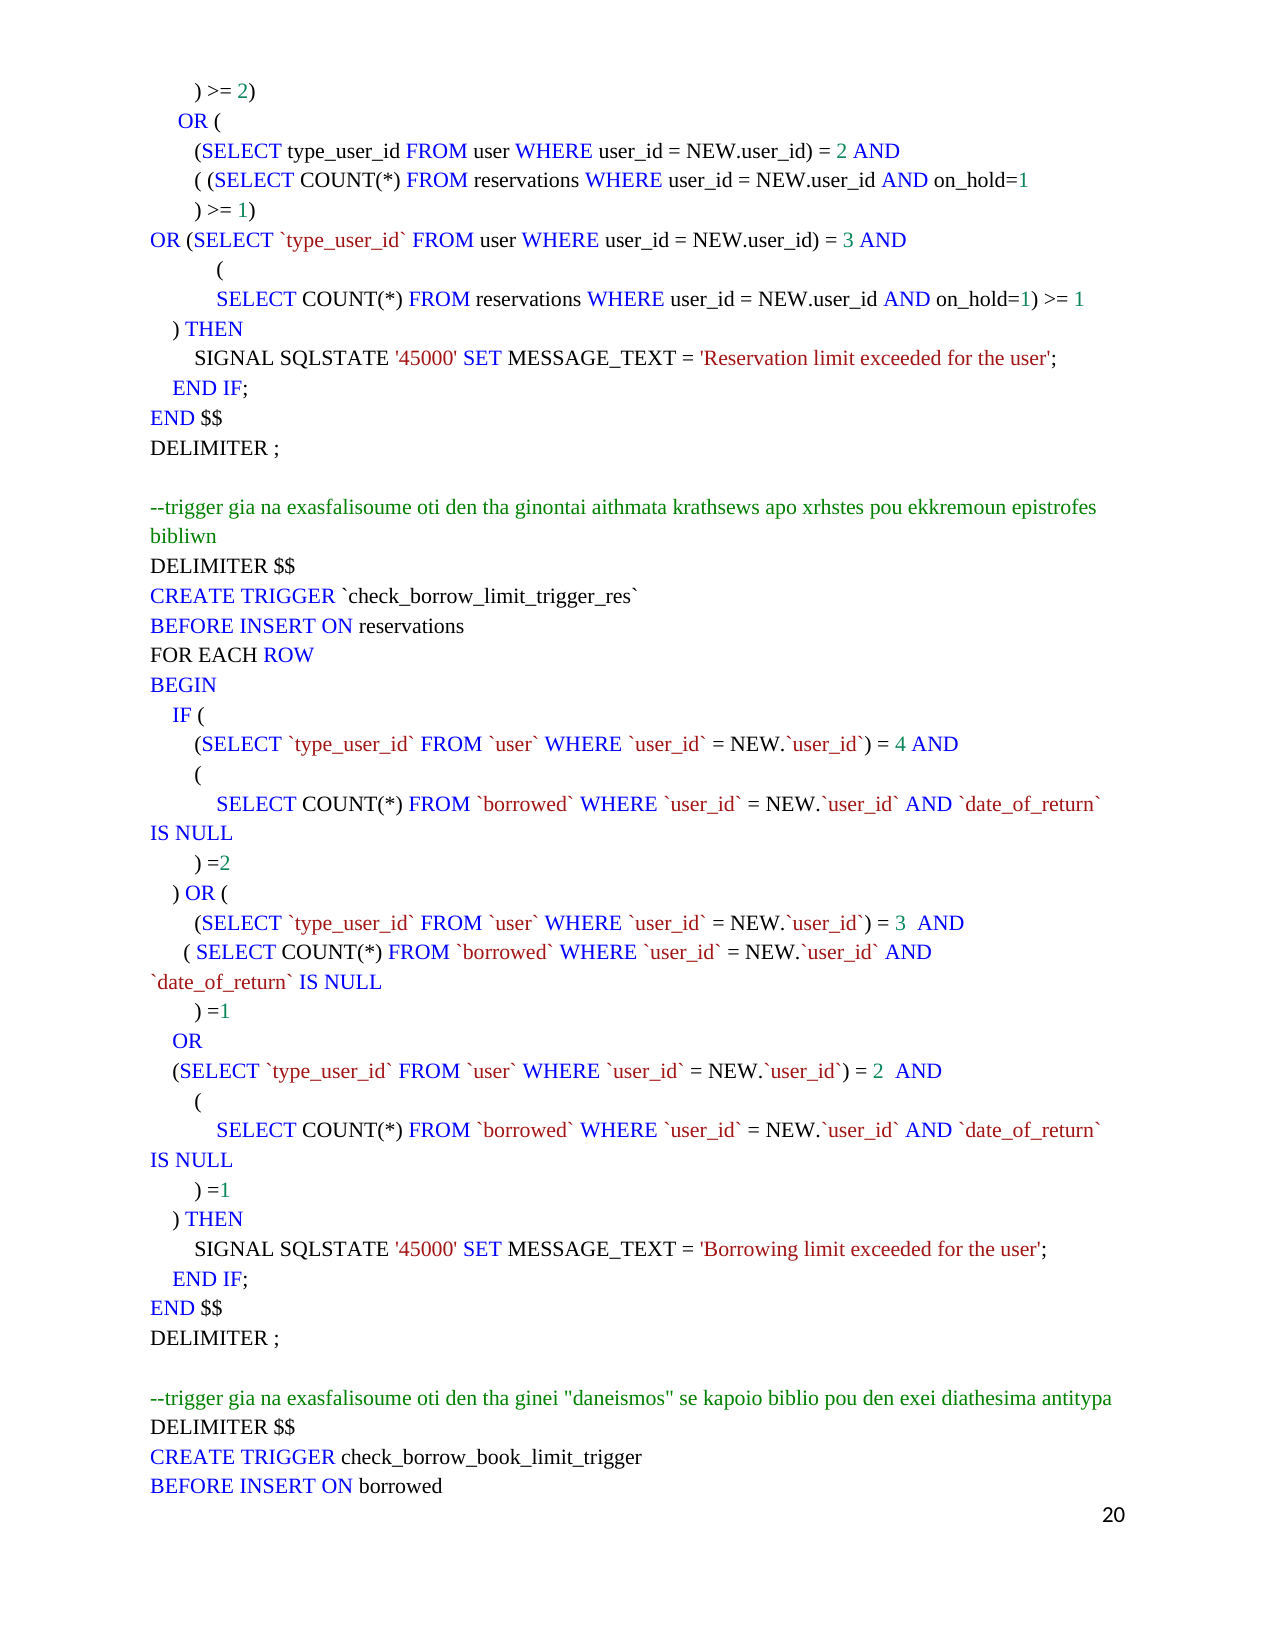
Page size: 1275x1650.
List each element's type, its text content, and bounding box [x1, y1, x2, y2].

text CREATE TRIGGER check_borrow_book_limit_trigger [150, 1439, 1125, 1469]
text IF ( [150, 697, 1125, 727]
text DELIMITER $$ [150, 549, 1125, 578]
text ( (SELECT COUNT(*) FROM reservations WHERE user_id = NEW.user_id AND on_hold=1 [150, 163, 1125, 192]
text ( SELECT COUNT(*) FROM `borrowed` WHERE `user_id` = NEW.`user_id` AND `date_of_return` IS NULL [150, 935, 1125, 994]
text SELECT COUNT(*) FROM reservations WHERE user_id = NEW.user_id AND on_hold=1) >= 1 [150, 282, 1125, 311]
text SELECT COUNT(*) FROM `borrowed` WHERE `user_id` = NEW.`user_id` AND `date_of_return` IS NULL [150, 1113, 1125, 1172]
text DELIMITER ; [150, 430, 1125, 460]
text FOR EACH ROW [150, 638, 1125, 667]
text ) >= 1) [150, 192, 1125, 222]
text ) =2 [150, 846, 1125, 875]
text SIGNAL SQLSTATE '45000' SET MESSAGE_TEXT = 'Borrowing limit exceeded for the user'; [150, 1232, 1125, 1261]
text (SELECT type_user_id FROM user WHERE user_id = NEW.user_id) = 2 AND [150, 133, 1125, 163]
text ) THEN [150, 1202, 1125, 1232]
text ) >= 2) [150, 74, 1125, 103]
text ( [150, 1083, 1125, 1113]
text END IF; [150, 1261, 1125, 1291]
text DELIMITER $$ [150, 1410, 1125, 1439]
text ) OR ( [150, 875, 1125, 905]
text END $$ [150, 400, 1125, 430]
text (SELECT `type_user_id` FROM `user` WHERE `user_id` = NEW.`user_id`) = 3 AND [150, 905, 1125, 935]
text ) THEN [150, 311, 1125, 341]
text BEGIN [150, 667, 1125, 697]
text SELECT COUNT(*) FROM `borrowed` WHERE `user_id` = NEW.`user_id` AND `date_of_return` IS NULL [150, 786, 1125, 846]
text CREATE TRIGGER `check_borrow_limit_trigger_res` [150, 578, 1125, 608]
text END $$ [150, 1291, 1125, 1321]
text DELIMITER ; [150, 1321, 1125, 1350]
text --trigger gia na exasfalisoume oti den tha ginontai aithmata krathsews apo xrhstes pou ekkremoun epistrofes bibliwn [150, 489, 1125, 549]
text ) =1 [150, 994, 1125, 1024]
text (SELECT `type_user_id` FROM `user` WHERE `user_id` = NEW.`user_id`) = 4 AND [150, 727, 1125, 757]
text ) =1 [150, 1172, 1125, 1202]
text --trigger gia na exasfalisoume oti den tha ginei "daneismos" se kapoio biblio pou den exei diathesima antitypa [150, 1380, 1125, 1410]
text BEFORE INSERT ON borrowed [150, 1469, 1125, 1499]
text OR ( [150, 103, 1125, 133]
text (SELECT `type_user_id` FROM `user` WHERE `user_id` = NEW.`user_id`) = 2 AND [150, 1053, 1125, 1083]
text SIGNAL SQLSTATE '45000' SET MESSAGE_TEXT = 'Reservation limit exceeded for the user'; [150, 341, 1125, 371]
text END IF; [150, 371, 1125, 400]
text ( [150, 252, 1125, 282]
text OR [150, 1024, 1125, 1053]
text OR (SELECT `type_user_id` FROM user WHERE user_id = NEW.user_id) = 3 AND [150, 222, 1125, 252]
text BEFORE INSERT ON reservations [150, 608, 1125, 638]
text ( [150, 757, 1125, 786]
